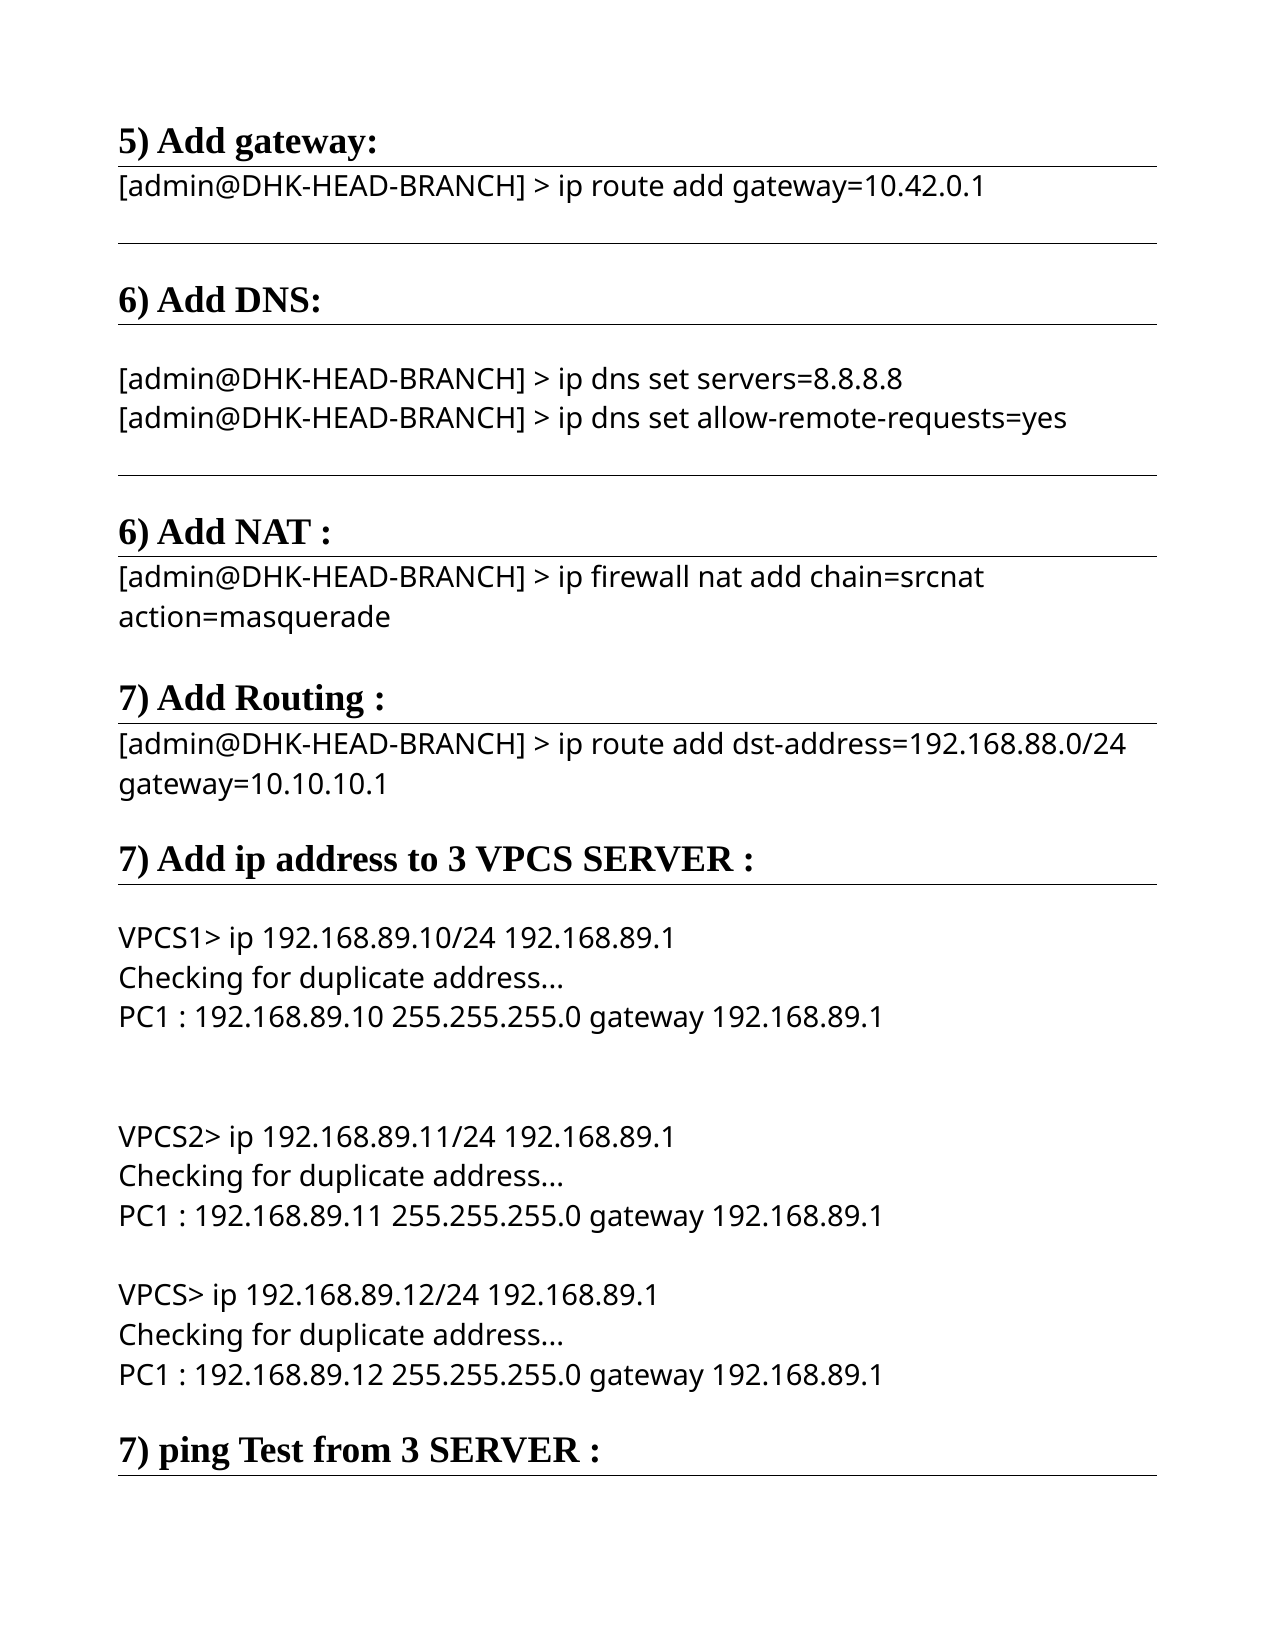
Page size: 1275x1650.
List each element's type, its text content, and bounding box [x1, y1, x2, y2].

text 6) Add NAT : [118, 509, 1157, 556]
text 6) Add DNS: [118, 277, 1157, 324]
text 7) ping Test from 3 SERVER : [118, 1427, 1157, 1475]
text [admin@DHK-HEAD-BRANCH] > ip route add gateway=10.42.0.1 [118, 167, 1157, 205]
text VPCS2> ip 192.168.89.11/24 192.168.89.1 [118, 1116, 1157, 1156]
text Checking for duplicate address... [118, 1156, 1157, 1195]
text [admin@DHK-HEAD-BRANCH] > ip firewall nat add chain=srcnat action=masquerade [118, 557, 1157, 636]
text 7) Add Routing : [118, 676, 1157, 723]
text [admin@DHK-HEAD-BRANCH] > ip dns set servers=8.8.8.8 [118, 358, 1157, 398]
text [admin@DHK-HEAD-BRANCH] > ip dns set allow-remote-requests=yes [118, 398, 1157, 437]
text PC1 : 192.168.89.10 255.255.255.0 gateway 192.168.89.1 [118, 997, 1157, 1036]
text PC1 : 192.168.89.12 255.255.255.0 gateway 192.168.89.1 [118, 1354, 1157, 1394]
text PC1 : 192.168.89.11 255.255.255.0 gateway 192.168.89.1 [118, 1195, 1157, 1235]
text 7) Add ip address to 3 VPCS SERVER : [118, 836, 1157, 884]
text Checking for duplicate address... [118, 1314, 1157, 1354]
text 5) Add gateway: [118, 118, 1157, 166]
text [admin@DHK-HEAD-BRANCH] > ip route add dst-address=192.168.88.0/24 gateway=10.10.10.1 [118, 724, 1157, 803]
text Checking for duplicate address... [118, 957, 1157, 997]
text VPCS1> ip 192.168.89.10/24 192.168.89.1 [118, 917, 1157, 957]
text VPCS> ip 192.168.89.12/24 192.168.89.1 [118, 1274, 1157, 1314]
